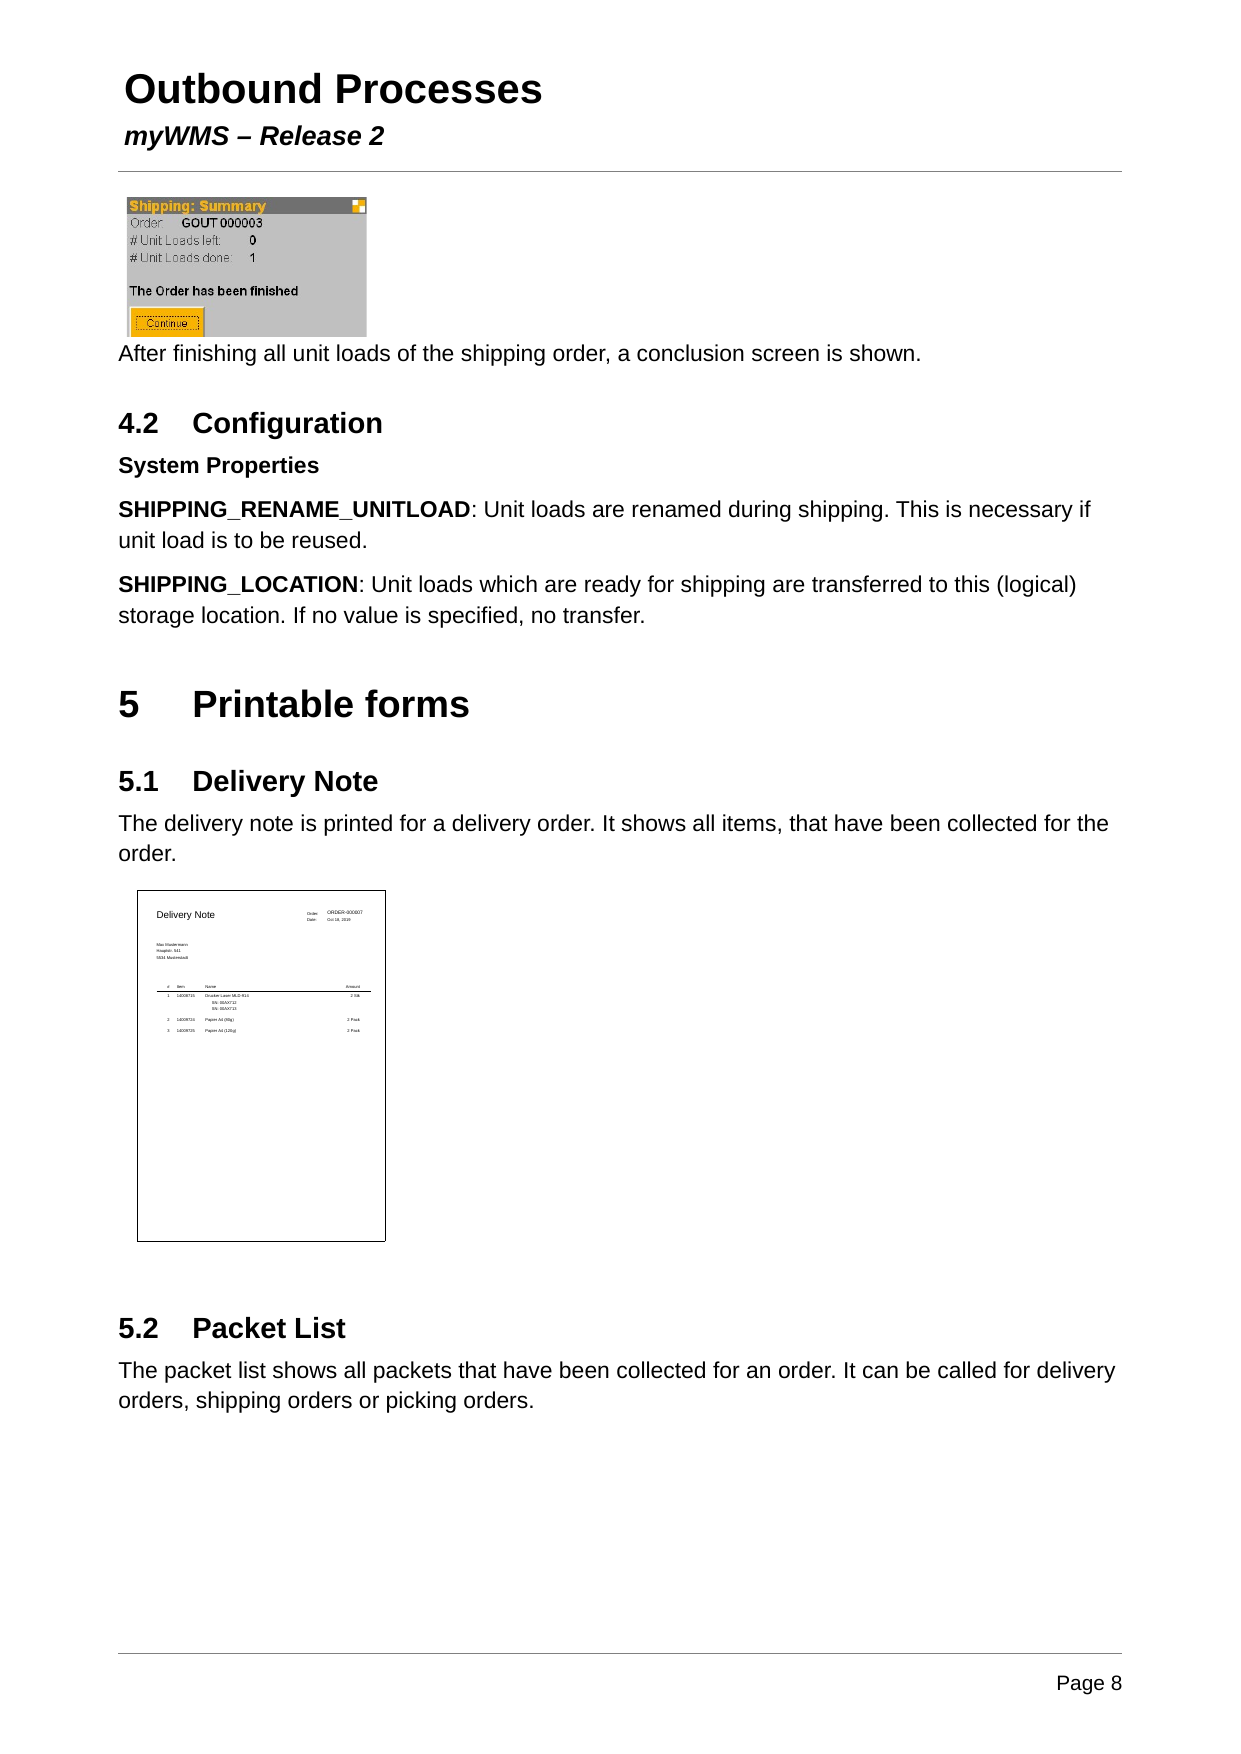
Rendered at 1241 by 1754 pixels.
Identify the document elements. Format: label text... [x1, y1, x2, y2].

text The packet list shows all packets that have been collected for an order. It can be called for delivery orders, shipping orders or picking orders. [118, 1357, 1122, 1413]
text SHIPPING_LOCATION: Unit loads which are ready for shipping are transferred to this (logical) storage location. If no value is specified, no transfer. [118, 571, 1122, 628]
text System Properties [118, 452, 1122, 478]
text After finishing all unit loads of the shipping order, a conclusion screen is shown. [118, 189, 1122, 366]
text The delivery note is printed for a delivery order. It shows all items, that have been collected for the order. [118, 810, 1122, 867]
picture [126, 197, 367, 337]
text SHIPPING_RENAME_UNITLOAD: Unit loads are renamed during shipping. This is necessary if unit load is to be reused. [118, 496, 1122, 553]
subtitle Packet List [118, 1311, 1122, 1344]
subtitle Configuration [118, 406, 1122, 439]
subtitle Delivery Note [118, 764, 1122, 798]
subtitle Printable forms [118, 682, 1122, 726]
